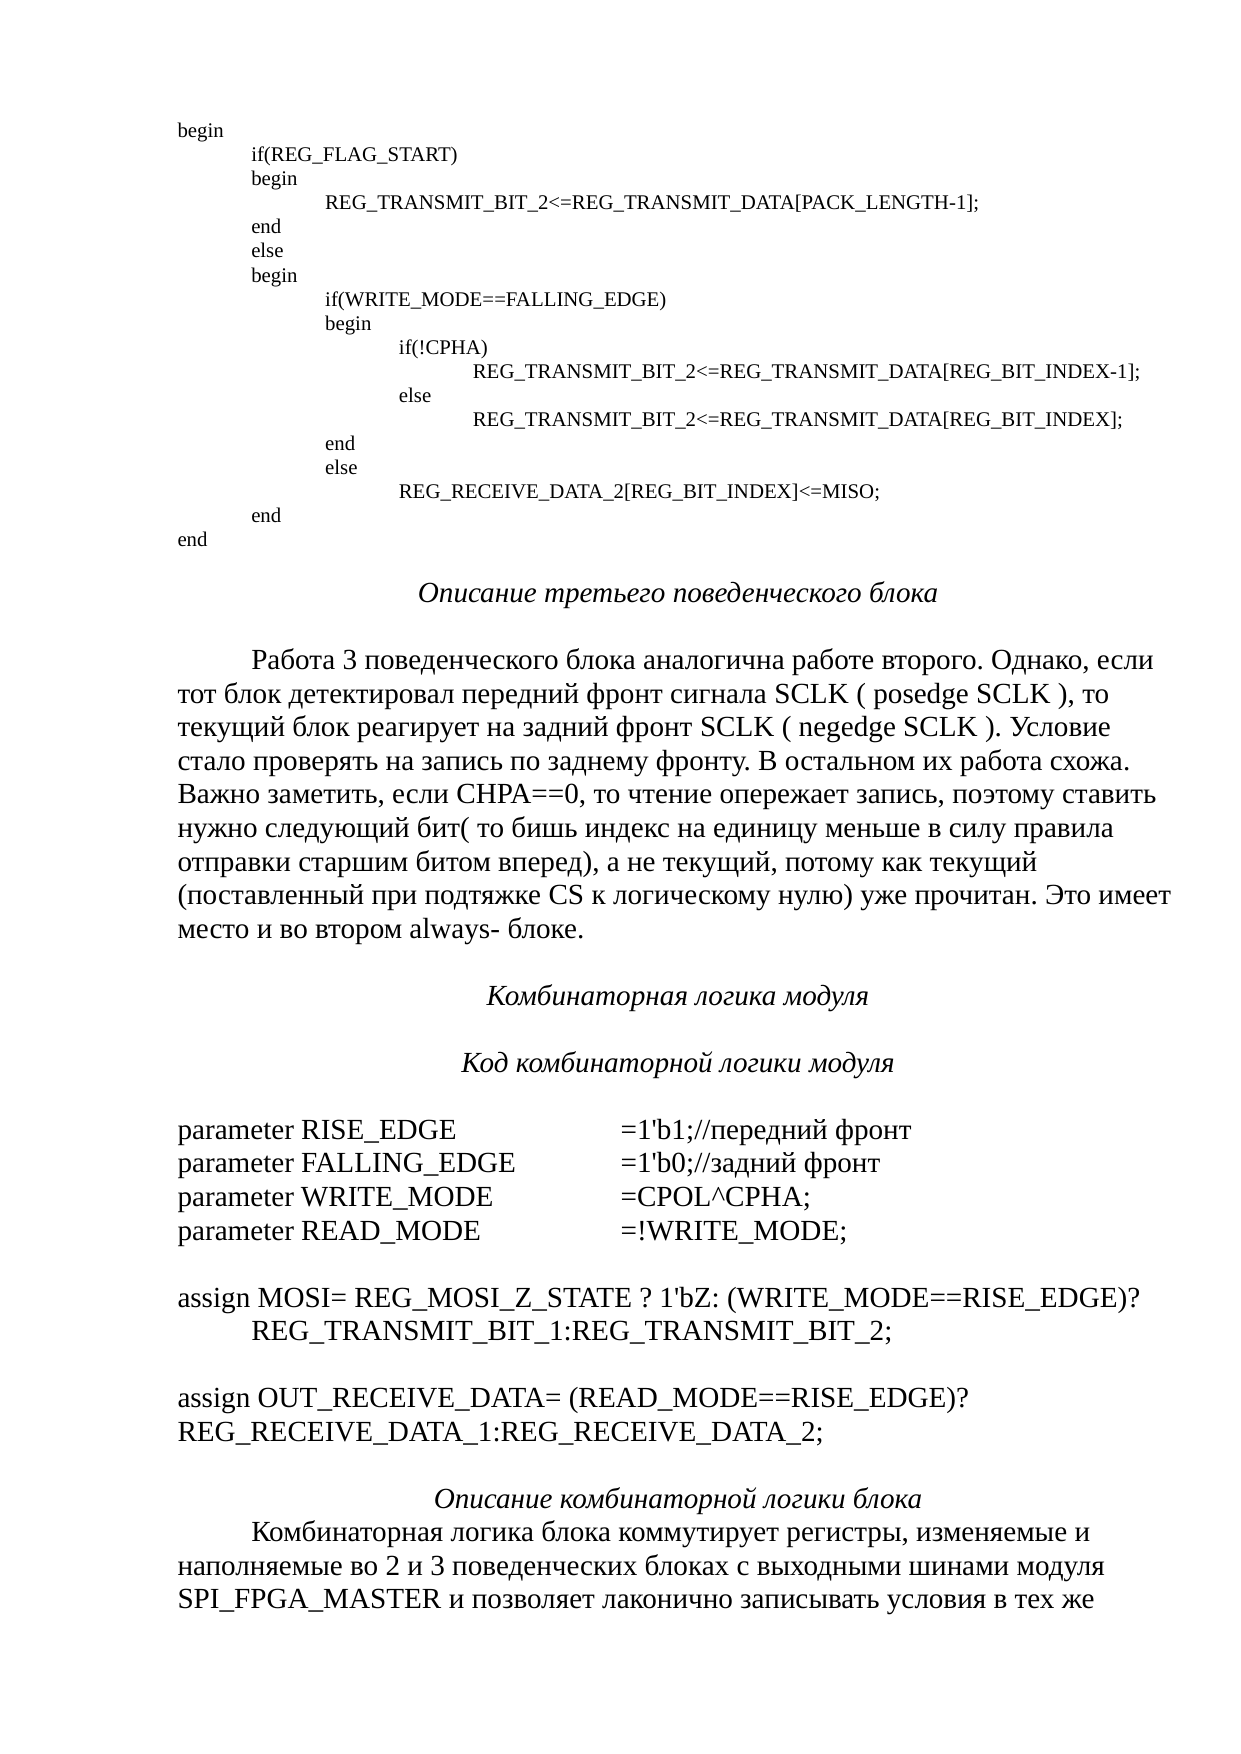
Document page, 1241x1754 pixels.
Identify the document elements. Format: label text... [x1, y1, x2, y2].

text Комбинаторная логика блока коммутирует регистры, изменяемые и наполняемые во 2 и 3 поведенческих блоках с выходными шинами модуля SPI_FPGA_MASTER и позволяет лаконично записывать условия в тех же [177, 1514, 1181, 1615]
text if(WRITE_MODE==FALLING_EDGE) [177, 287, 1181, 311]
text Код комбинаторной логики модуля [177, 1045, 1181, 1078]
text parameter READ_MODE =!WRITE_MODE; [177, 1213, 1181, 1246]
text REG_TRANSMIT_BIT_2<=REG_TRANSMIT_DATA[REG_BIT_INDEX]; [177, 407, 1181, 431]
text REG_RECEIVE_DATA_2[REG_BIT_INDEX]<=MISO; [177, 479, 1181, 503]
text else [177, 455, 1181, 479]
text if(!CPHA) [177, 335, 1181, 359]
text parameter WRITE_MODE =CPOL^CPHA; [177, 1179, 1181, 1213]
text REG_TRANSMIT_BIT_2<=REG_TRANSMIT_DATA[REG_BIT_INDEX-1]; [177, 359, 1181, 383]
text if(REG_FLAG_START) [177, 142, 1181, 166]
text assign OUT_RECEIVE_DATA= (READ_MODE==RISE_EDGE)? REG_RECEIVE_DATA_1:REG_RECEIVE_DATA_2; [177, 1380, 1181, 1447]
text assign MOSI= REG_MOSI_Z_STATE ? 1'bZ: (WRITE_MODE==RISE_EDGE)? REG_TRANSMIT_BIT_1:REG_TRANSMIT_BIT_2; [177, 1280, 1181, 1347]
text begin [177, 118, 1181, 142]
text parameter FALLING_EDGE =1'b0; //задний фронт [177, 1146, 1181, 1179]
text end [177, 527, 1181, 551]
text else [177, 383, 1181, 407]
text begin [177, 166, 1181, 190]
text begin [177, 311, 1181, 335]
text Описание комбинаторной логики блока [177, 1481, 1181, 1514]
text end [177, 503, 1181, 527]
text end [177, 214, 1181, 238]
text Работа 3 поведенческого блока аналогична работе второго. Однако, если тот блок детектировал передний фронт сигнала SCLK ( posedge SCLK ), то текущий блок реагирует на задний фронт SCLK ( negedge SCLK ). Условие стало проверять на запись по заднему фронту. В остальном их работа схожа. Важно заметить, если CHPA==0, то чтение опережает запись, поэтому ставить нужно следующий бит( то бишь индекс на единицу меньше в силу правила отправки старшим битом вперед), а не текущий, потому как текущий (поставленный при подтяжке CS к логическому нулю) уже прочитан. Это имеет место и во втором always- блоке. [177, 642, 1181, 944]
text begin [177, 262, 1181, 287]
text Комбинаторная логика модуля [177, 978, 1181, 1011]
text else [177, 238, 1181, 262]
text parameter RISE_EDGE =1'b1; //передний фронт [177, 1112, 1181, 1146]
text Описание третьего поведенческого блока [177, 575, 1181, 609]
text end [177, 431, 1181, 455]
text REG_TRANSMIT_BIT_2<=REG_TRANSMIT_DATA[PACK_LENGTH-1]; [177, 190, 1181, 214]
